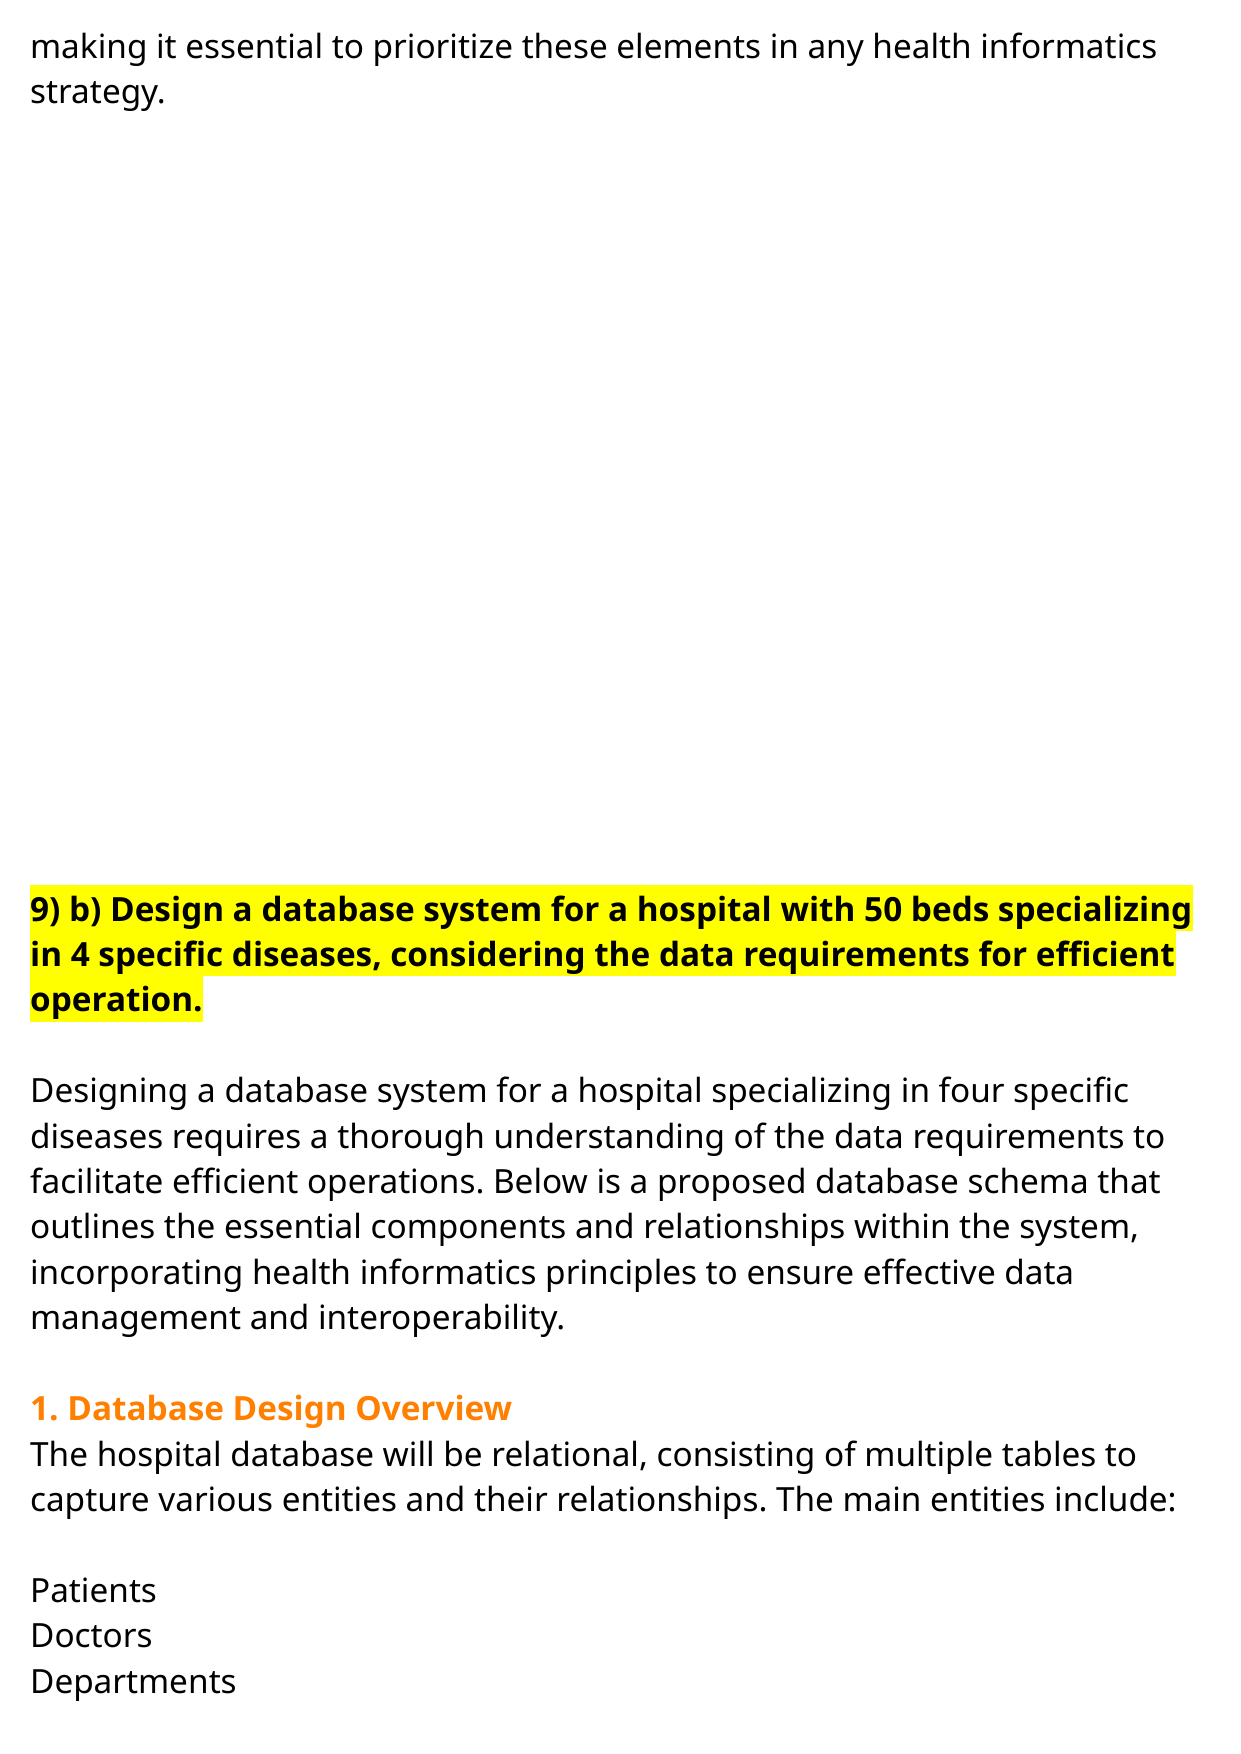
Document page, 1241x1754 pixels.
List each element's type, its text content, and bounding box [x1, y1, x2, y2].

subtitle Designing a database system for a hospital specializing in four specific diseases requires a thorough understanding of the data requirements to facilitate efficient operations. Below is a proposed database schema that outlines the essential components and relationships within the system, incorporating health informatics principles to ensure effective data management and interoperability. 1. Database Design Overview The hospital database will be relational, consisting of multiple tables to capture various entities and their relationships. The main entities include: Patients Doctors Departments [30, 1067, 1211, 1703]
subtitle 9) b) Design a database system for a hospital with 50 beds specializing in 4 specific diseases, considering the data requirements for efficient operation. [30, 885, 1211, 1022]
subtitle making it essential to prioritize these elements in any health informatics strategy. [30, 22, 1211, 113]
